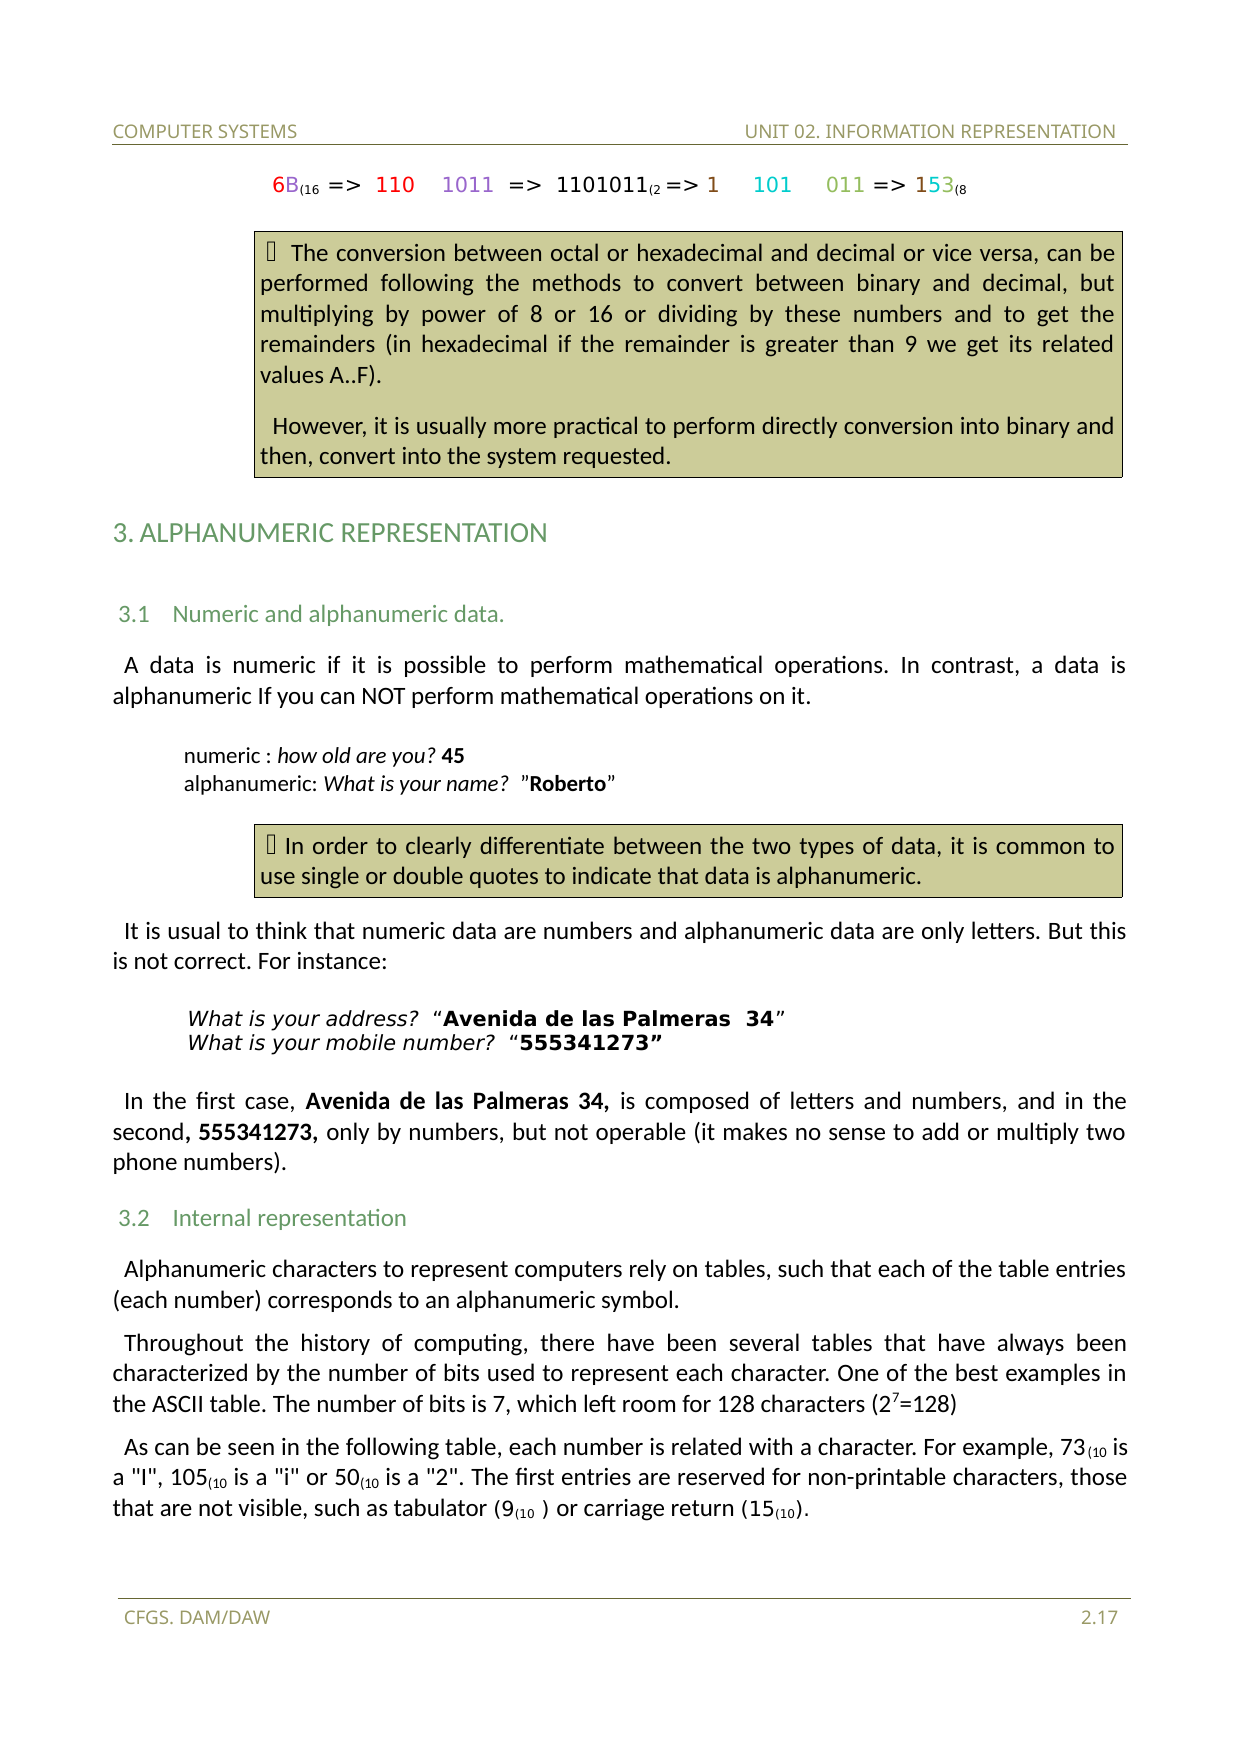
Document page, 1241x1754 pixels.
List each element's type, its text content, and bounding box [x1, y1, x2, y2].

text In the first case, Avenida de las Palmeras 34, is composed of letters and numbers, and in the second, 555341273, only by numbers, but not operable (it makes no sense to add or multiply two phone numbers). [112, 1085, 1128, 1177]
subtitle Alphanumeric Representation [112, 514, 1128, 549]
text  In order to clearly differentiate between the two types of data, it is common to use single or double quotes to indicate that data is alphanumeric. [255, 825, 1122, 897]
subtitle Internal representation [112, 1202, 1128, 1233]
text Alphanumeric characters to represent computers rely on tables, such that each of the table entries (each number) corresponds to an alphanumeric symbol. [112, 1253, 1128, 1314]
text 6B(16 => 110 1011 => 1101011(2 => 1 101 011 => 153(8 [110, 173, 1128, 197]
text What is your mobile number? “555341273” [187, 1031, 1128, 1055]
text What is your address? “Avenida de las Palmeras 34” [187, 1007, 1128, 1031]
text numeric : how old are you? 45 [184, 741, 1128, 769]
text Throughout the history of computing, there have been several tables that have always been characterized by the number of bits used to represent each character. One of the best examples in the ASCII table. The number of bits is 7, which left room for 128 characters (27=128) [112, 1327, 1128, 1418]
subtitle Numeric and alphanumeric data. [112, 598, 1128, 629]
text It is usual to think that numeric data are numbers and alphanumeric data are only letters. But this is not correct. For instance: [112, 915, 1128, 976]
text  The conversion between octal or hexadecimal and decimal or vice versa, can be performed following the methods to convert between binary and decimal, but multiplying by power of 8 or 16 or dividing by these numbers and to get the remainders (in hexadecimal if the remainder is greater than 9 we get its related values A..F). [255, 232, 1122, 389]
text As can be seen in the following table, each number is related with a character. For example, 73(10 is a "I", 105(10 is a "i" or 50(10 is a "2". The first entries are reserved for non-printable characters, those that are not visible, such as tabulator (9(10 ) or carriage return (15(10). [112, 1431, 1128, 1522]
text alphanumeric: What is your name? ”Roberto” [184, 769, 1128, 797]
text However, it is usually more practical to perform directly conversion into binary and then, convert into the system requested. [255, 404, 1122, 477]
text A data is numeric if it is possible to perform mathematical operations. In contrast, a data is alphanumeric If you can NOT perform mathematical operations on it. [112, 649, 1128, 711]
